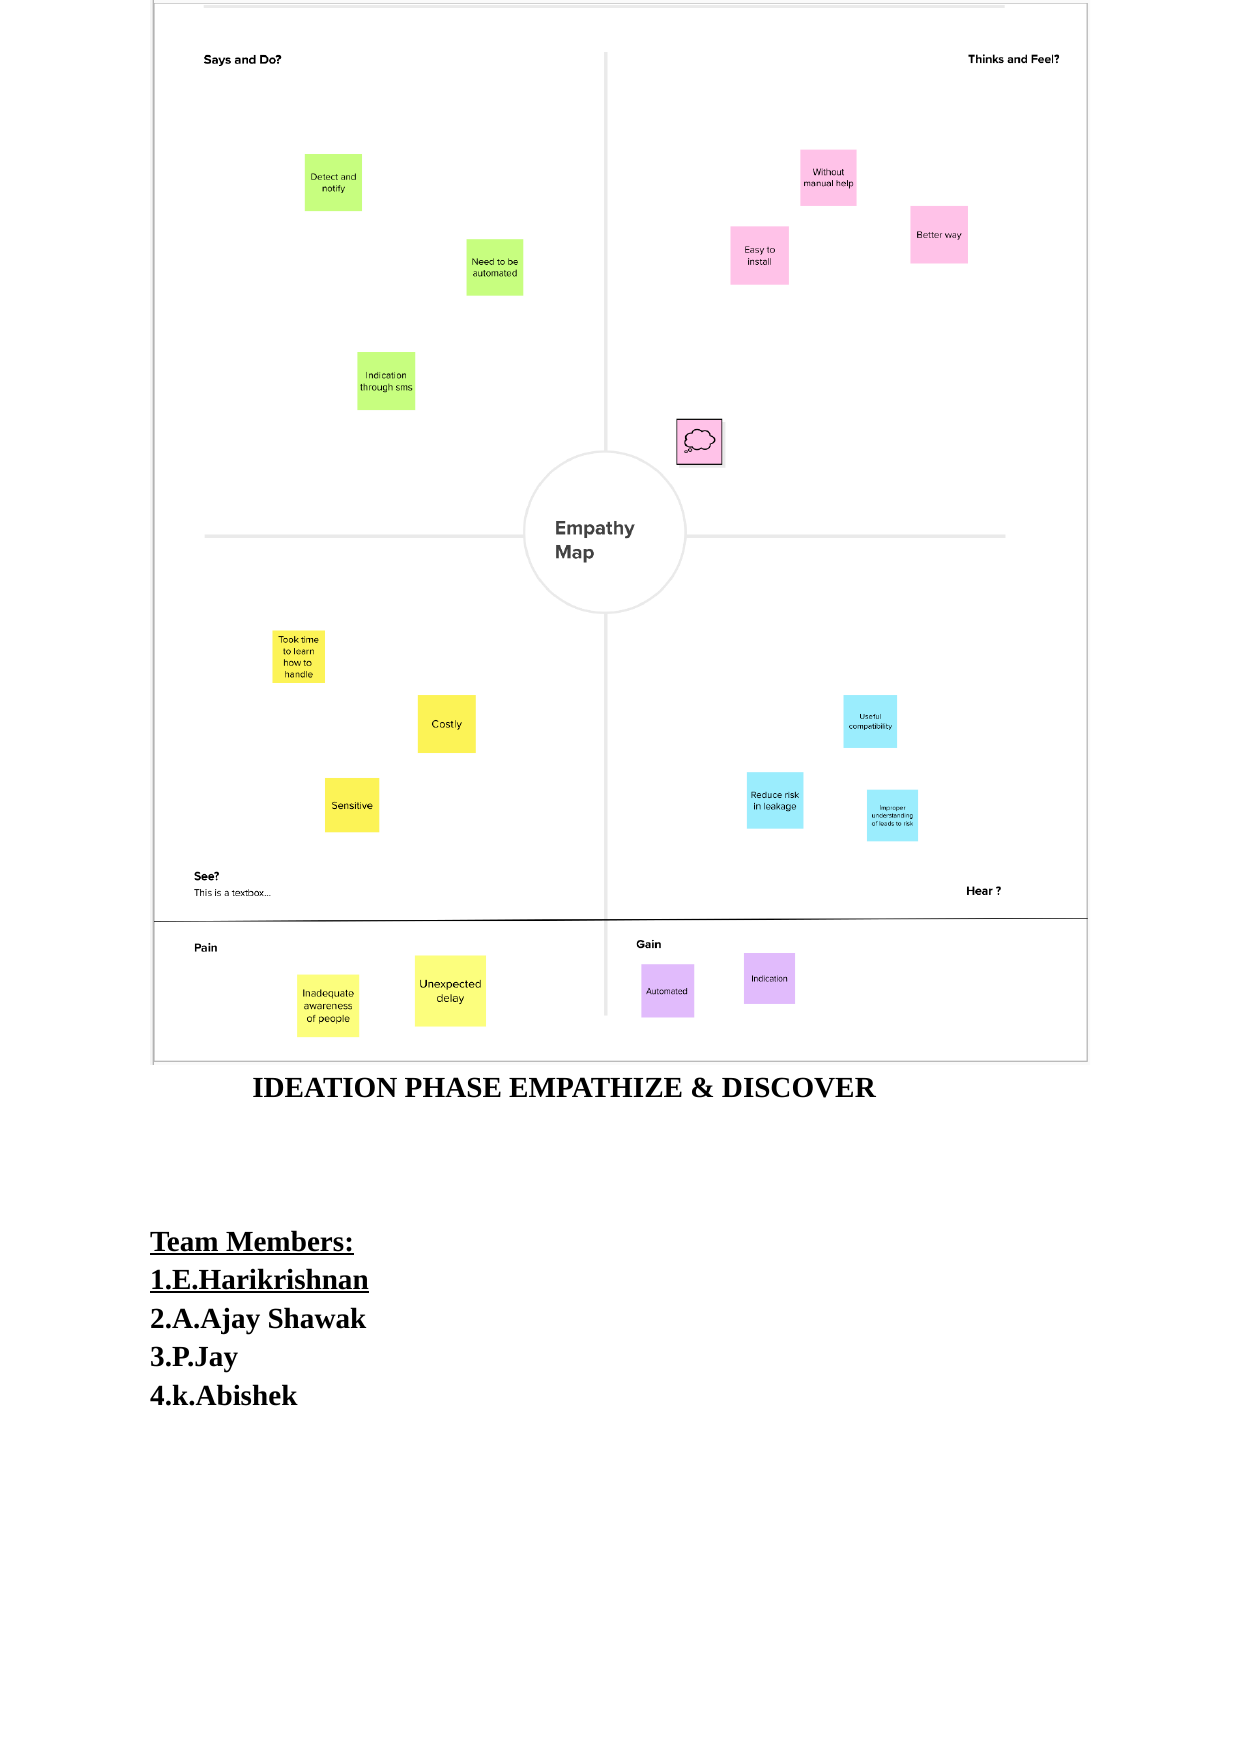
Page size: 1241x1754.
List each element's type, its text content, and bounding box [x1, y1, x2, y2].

subtitle 3.P.Jay [150, 1339, 1090, 1373]
subtitle 1.E.Harikrishnan [150, 1262, 1090, 1296]
text IDEATION PHASE EMPATHIZE & DISCOVER [150, 1065, 1090, 1103]
subtitle 4.k.Abishek [150, 1378, 1090, 1412]
subtitle 2.A.Ajay Shawak [150, 1301, 1090, 1334]
subtitle Team Members: [150, 1224, 1090, 1257]
